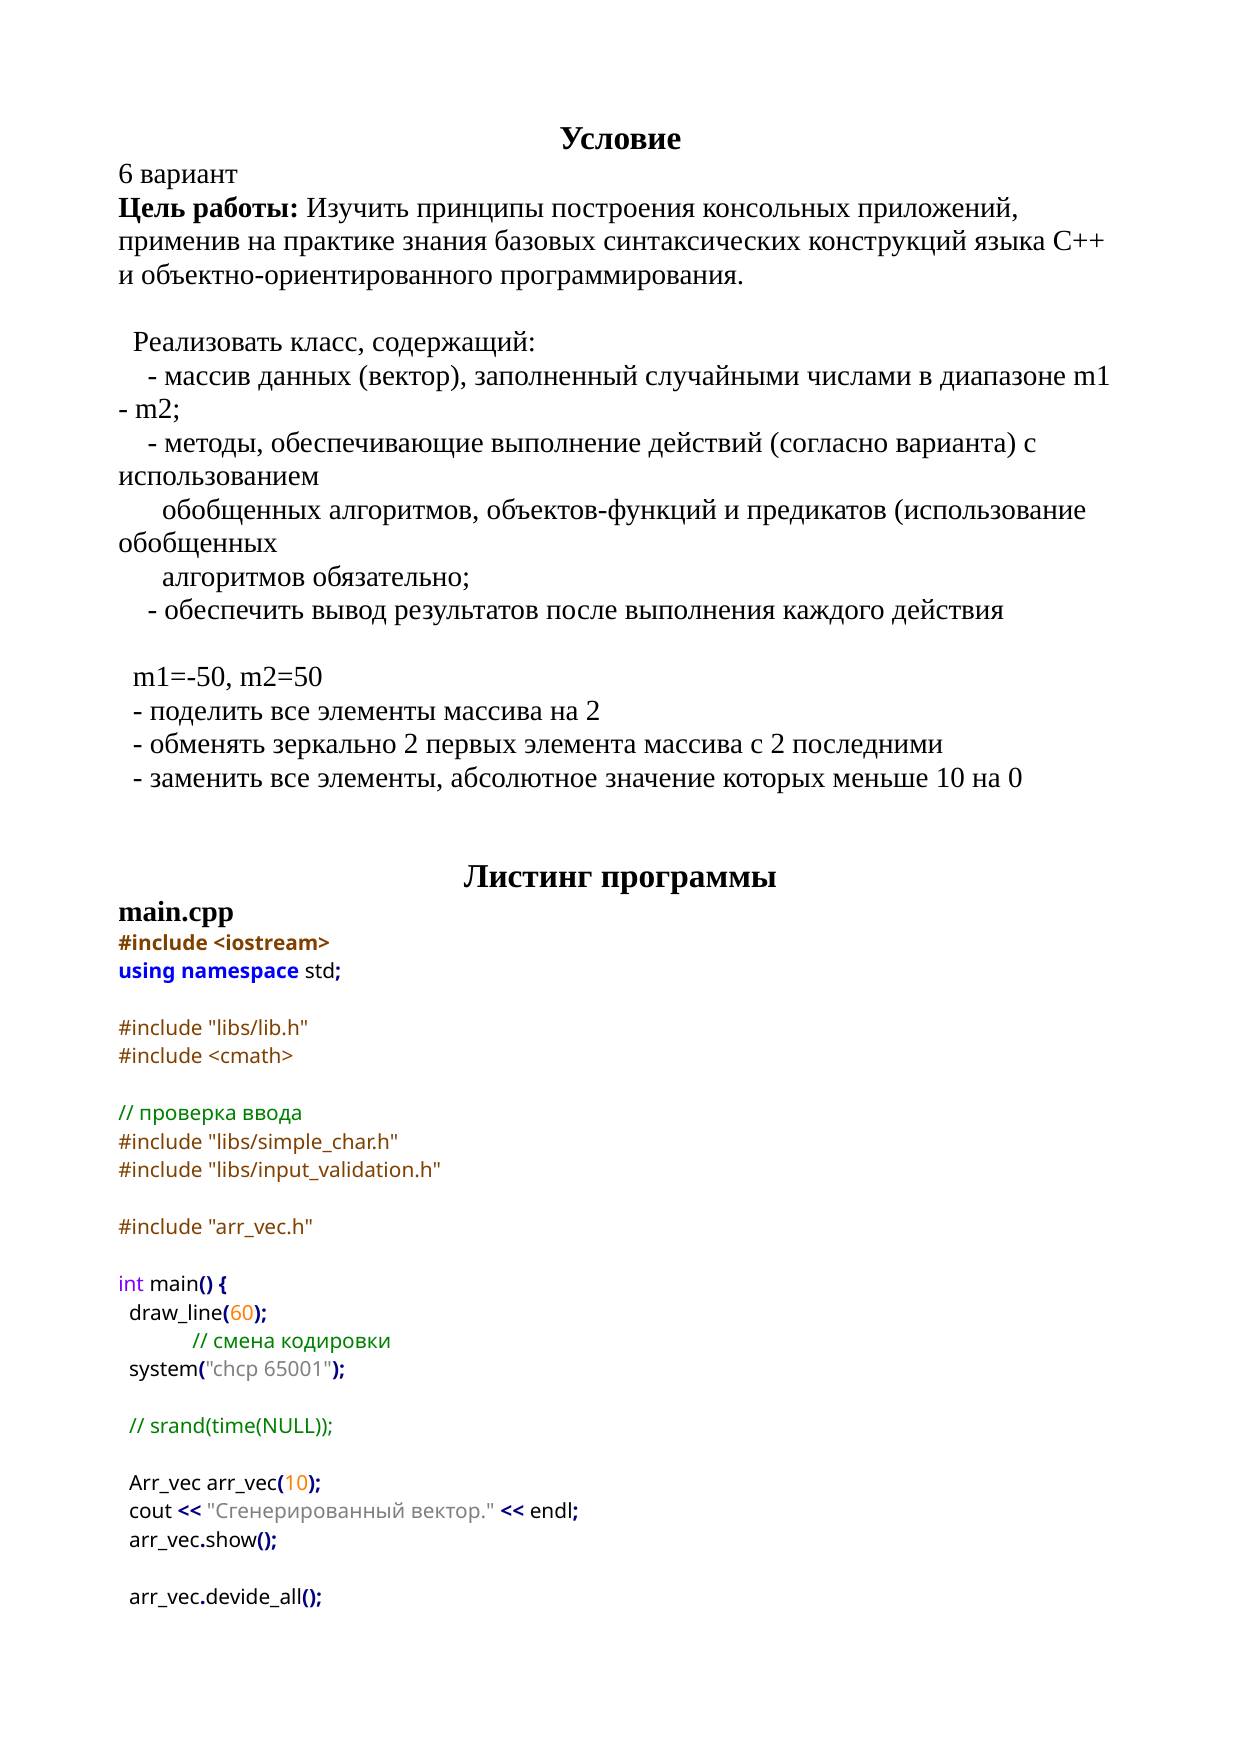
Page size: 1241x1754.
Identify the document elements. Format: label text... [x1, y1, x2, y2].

text Arr_vec arr_vec(10); [118, 1468, 1122, 1497]
text обобщенных алгоритмов, объектов-функций и предикатов (использование обобщенных [118, 492, 1122, 559]
text - обеспечить вывод результатов после выполнения каждого действия [118, 592, 1122, 626]
text arr_vec.devide_all(); [118, 1582, 1122, 1610]
text system("chcp 65001"); [118, 1354, 1122, 1383]
text - обменять зеркально 2 первых элемента массива с 2 последними [118, 727, 1122, 760]
text - поделить все элементы массива на 2 [118, 693, 1122, 727]
text #include "libs/input_validation.h" [118, 1155, 1122, 1184]
text // смена кодировки [118, 1326, 1122, 1354]
text Реализовать класс, содержащий: [118, 324, 1122, 358]
text #include <iostream> [118, 928, 1122, 956]
text using namespace std; [118, 956, 1122, 985]
text алгоритмов обязательно; [118, 559, 1122, 592]
text - методы, обеспечивающие выполнение действий (согласно варианта) с использованием [118, 425, 1122, 492]
text - заменить все элементы, абсолютное значение которых меньше 10 на 0 [118, 760, 1122, 794]
text #include "libs/simple_char.h" [118, 1127, 1122, 1155]
text Цель работы: Изучить принципы построения консольных приложений, применив на практике знания базовых синтаксических конструкций языка C++ и объектно-ориентированного программирования. [118, 190, 1122, 291]
text Листинг программы [118, 856, 1122, 894]
text cout << "Сгенерированный вектор." << endl; [118, 1497, 1122, 1525]
text m1=-50, m2=50 [118, 659, 1122, 693]
text #include "arr_vec.h" [118, 1212, 1122, 1241]
text #include <cmath> [118, 1042, 1122, 1070]
text int main() { [118, 1269, 1122, 1298]
text main.cpp [118, 894, 1122, 928]
text #include "libs/lib.h" [118, 1013, 1122, 1042]
text 6 вариант [118, 156, 1122, 190]
text - массив данных (вектор), заполненный случайными числами в диапазоне m1 - m2; [118, 358, 1122, 425]
text draw_line(60); [118, 1298, 1122, 1326]
text // srand(time(NULL)); [118, 1411, 1122, 1440]
text arr_vec.show(); [118, 1525, 1122, 1553]
text // проверка ввода [118, 1098, 1122, 1127]
text Условие [118, 118, 1122, 156]
